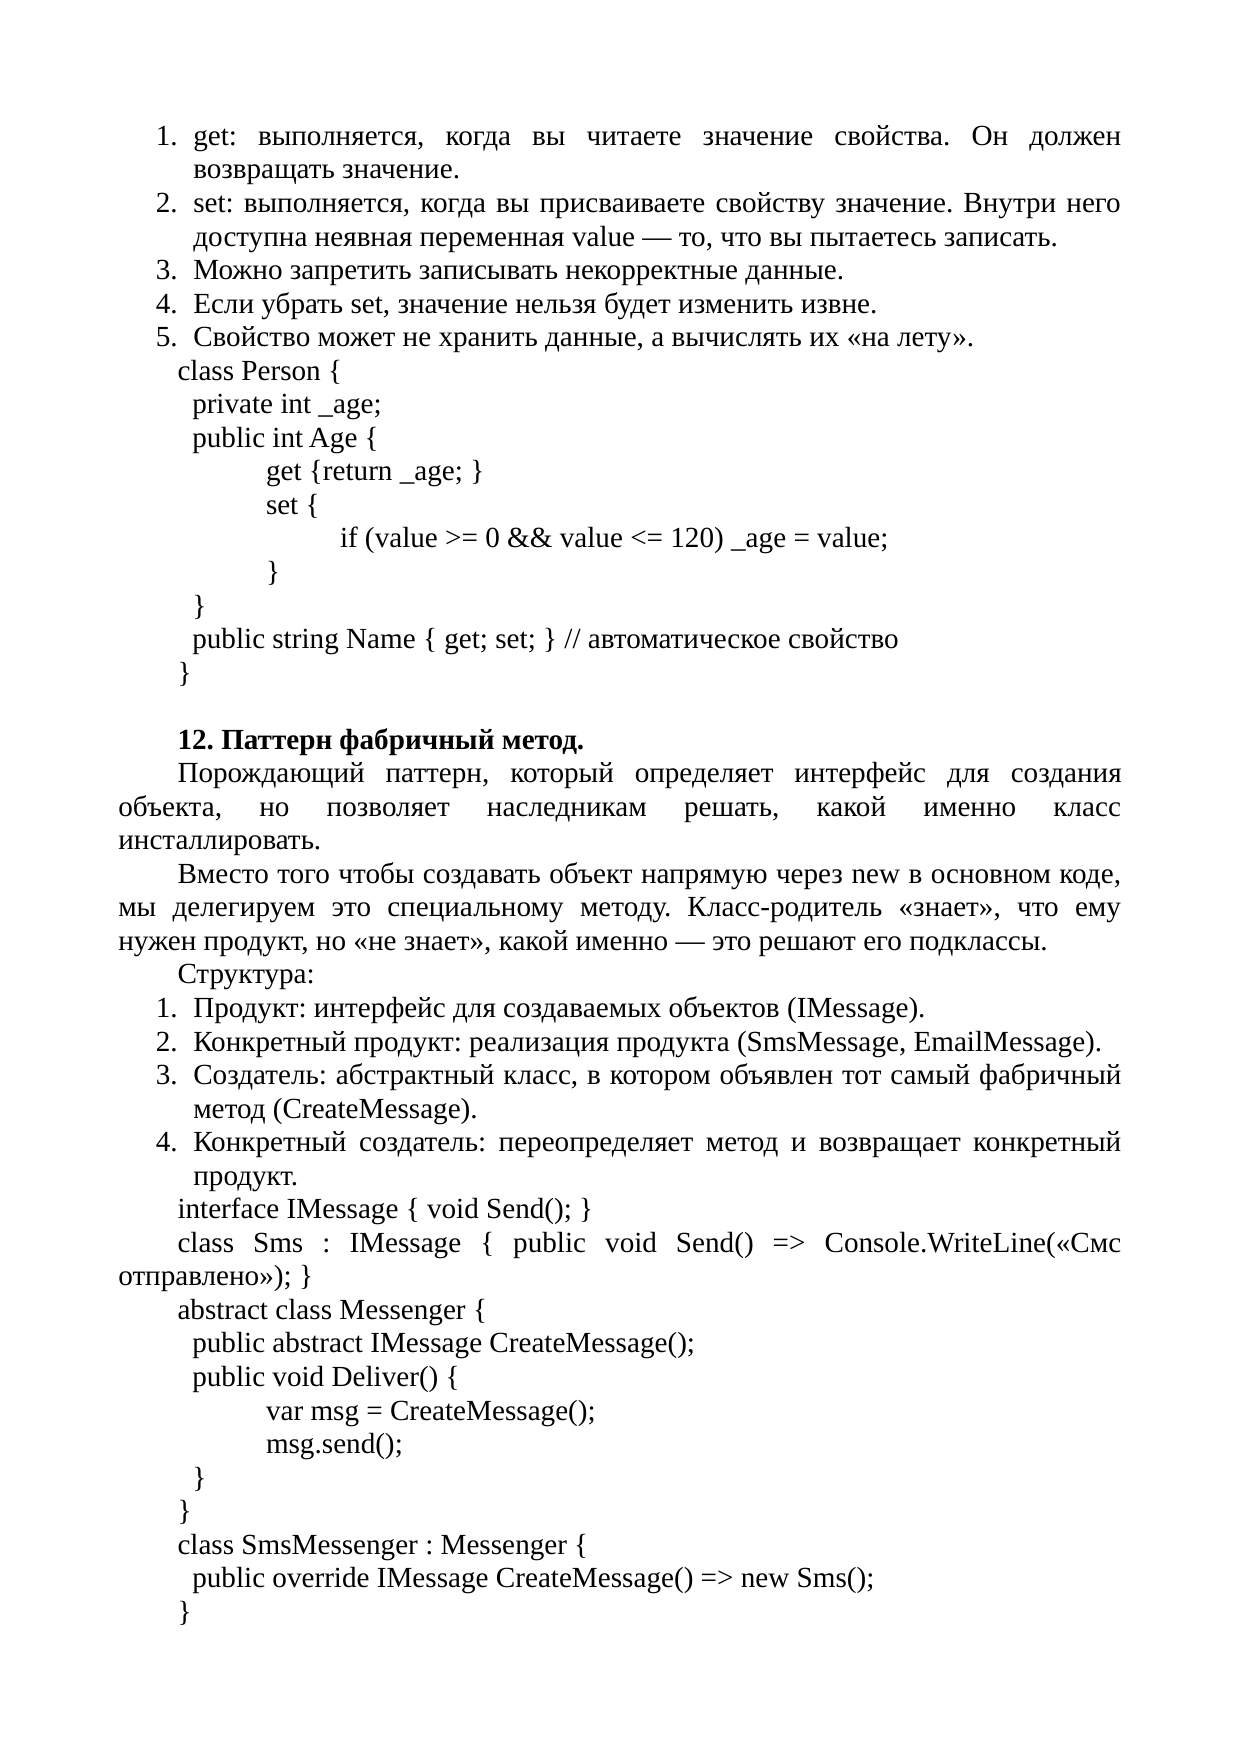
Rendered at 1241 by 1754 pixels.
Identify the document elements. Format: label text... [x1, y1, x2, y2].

text class SmsMessenger : Messenger { [118, 1527, 1122, 1560]
list Создатель: абстрактный класс, в котором объявлен тот самый фабричный метод (CreateMessage). [156, 1057, 1122, 1124]
text } [118, 588, 1122, 621]
text } [118, 554, 1122, 588]
text public abstract IMessage CreateMessage(); [118, 1326, 1122, 1359]
list Конкретный продукт: реализация продукта (SmsMessage, EmailMessage). [156, 1024, 1122, 1057]
text abstract class Messenger { [118, 1292, 1122, 1326]
text public override IMessage CreateMessage() => new Sms(); [118, 1560, 1122, 1594]
list Можно запретить записывать некорректные данные. [156, 252, 1122, 286]
text 12. Паттерн фабричный метод. [118, 722, 1122, 755]
text } [118, 655, 1122, 688]
text class Sms : IMessage { public void Send() => Console.WriteLine(«Смс отправлено»); } [118, 1225, 1122, 1292]
text var msg = CreateMessage(); [118, 1393, 1122, 1426]
text if (value >= 0 && value <= 120) _age = value; [118, 521, 1122, 554]
list Конкретный создатель: переопределяет метод и возвращает конкретный продукт. [156, 1124, 1122, 1191]
text msg.send(); [118, 1426, 1122, 1460]
list get: выполняется, когда вы читаете значение свойства. Он должен возвращать значение. [156, 118, 1122, 185]
text public void Deliver() { [118, 1359, 1122, 1393]
text } [118, 1594, 1122, 1627]
text Порождающий паттерн, который определяет интерфейс для создания объекта, но позволяет наследникам решать, какой именно класс инсталлировать. [118, 755, 1122, 856]
list Свойство может не хранить данные, а вычислять их «на лету». [156, 319, 1122, 353]
list set: выполняется, когда вы присваиваете свойству значение. Внутри него доступна неявная переменная value — то, что вы пытаетесь записать. [156, 185, 1122, 252]
list Продукт: интерфейс для создаваемых объектов (IMessage). [156, 990, 1122, 1024]
text } [118, 1493, 1122, 1527]
text public int Age { [118, 420, 1122, 453]
text set { [118, 487, 1122, 521]
list Если убрать set, значение нельзя будет изменить извне. [156, 286, 1122, 319]
text } [118, 1460, 1122, 1493]
text public string Name { get; set; } // автоматическое свойство [118, 621, 1122, 655]
text Структура: [118, 957, 1122, 990]
text private int _age; [118, 386, 1122, 420]
text Вместо того чтобы создавать объект напрямую через new в основном коде, мы делегируем это специальному методу. Класс-родитель «знает», что ему нужен продукт, но «не знает», какой именно — это решают его подклассы. [118, 856, 1122, 957]
text class Person { [118, 353, 1122, 386]
text interface IMessage { void Send(); } [118, 1191, 1122, 1225]
text get {return _age; } [118, 453, 1122, 487]
